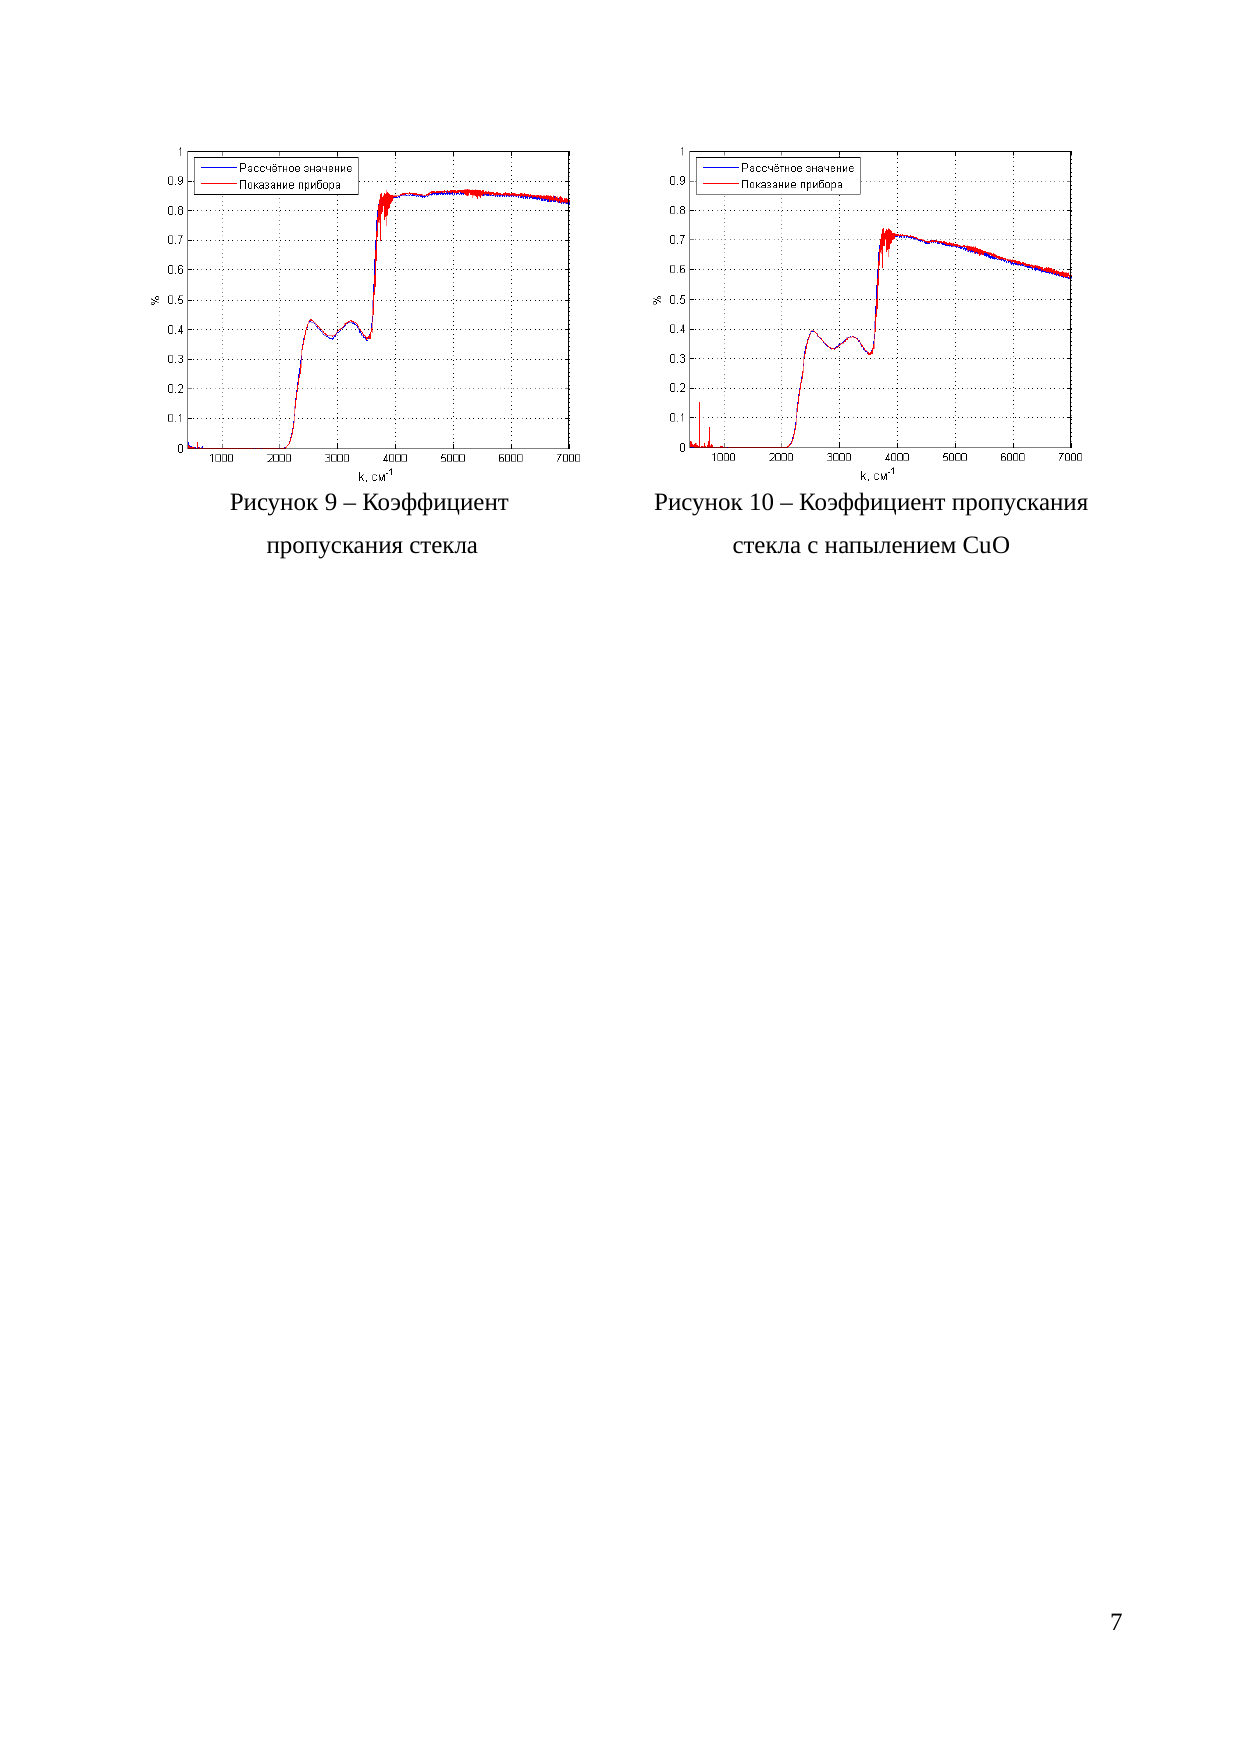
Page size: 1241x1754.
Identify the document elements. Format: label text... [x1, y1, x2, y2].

picture [123, 123, 615, 488]
picture [626, 123, 1117, 487]
table_header Рисунок 10 – Коэффициент пропускания стекла с напылением CuO [620, 118, 1122, 608]
table_header Рисунок 9 – Коэффициент пропускания стекла [118, 118, 620, 608]
